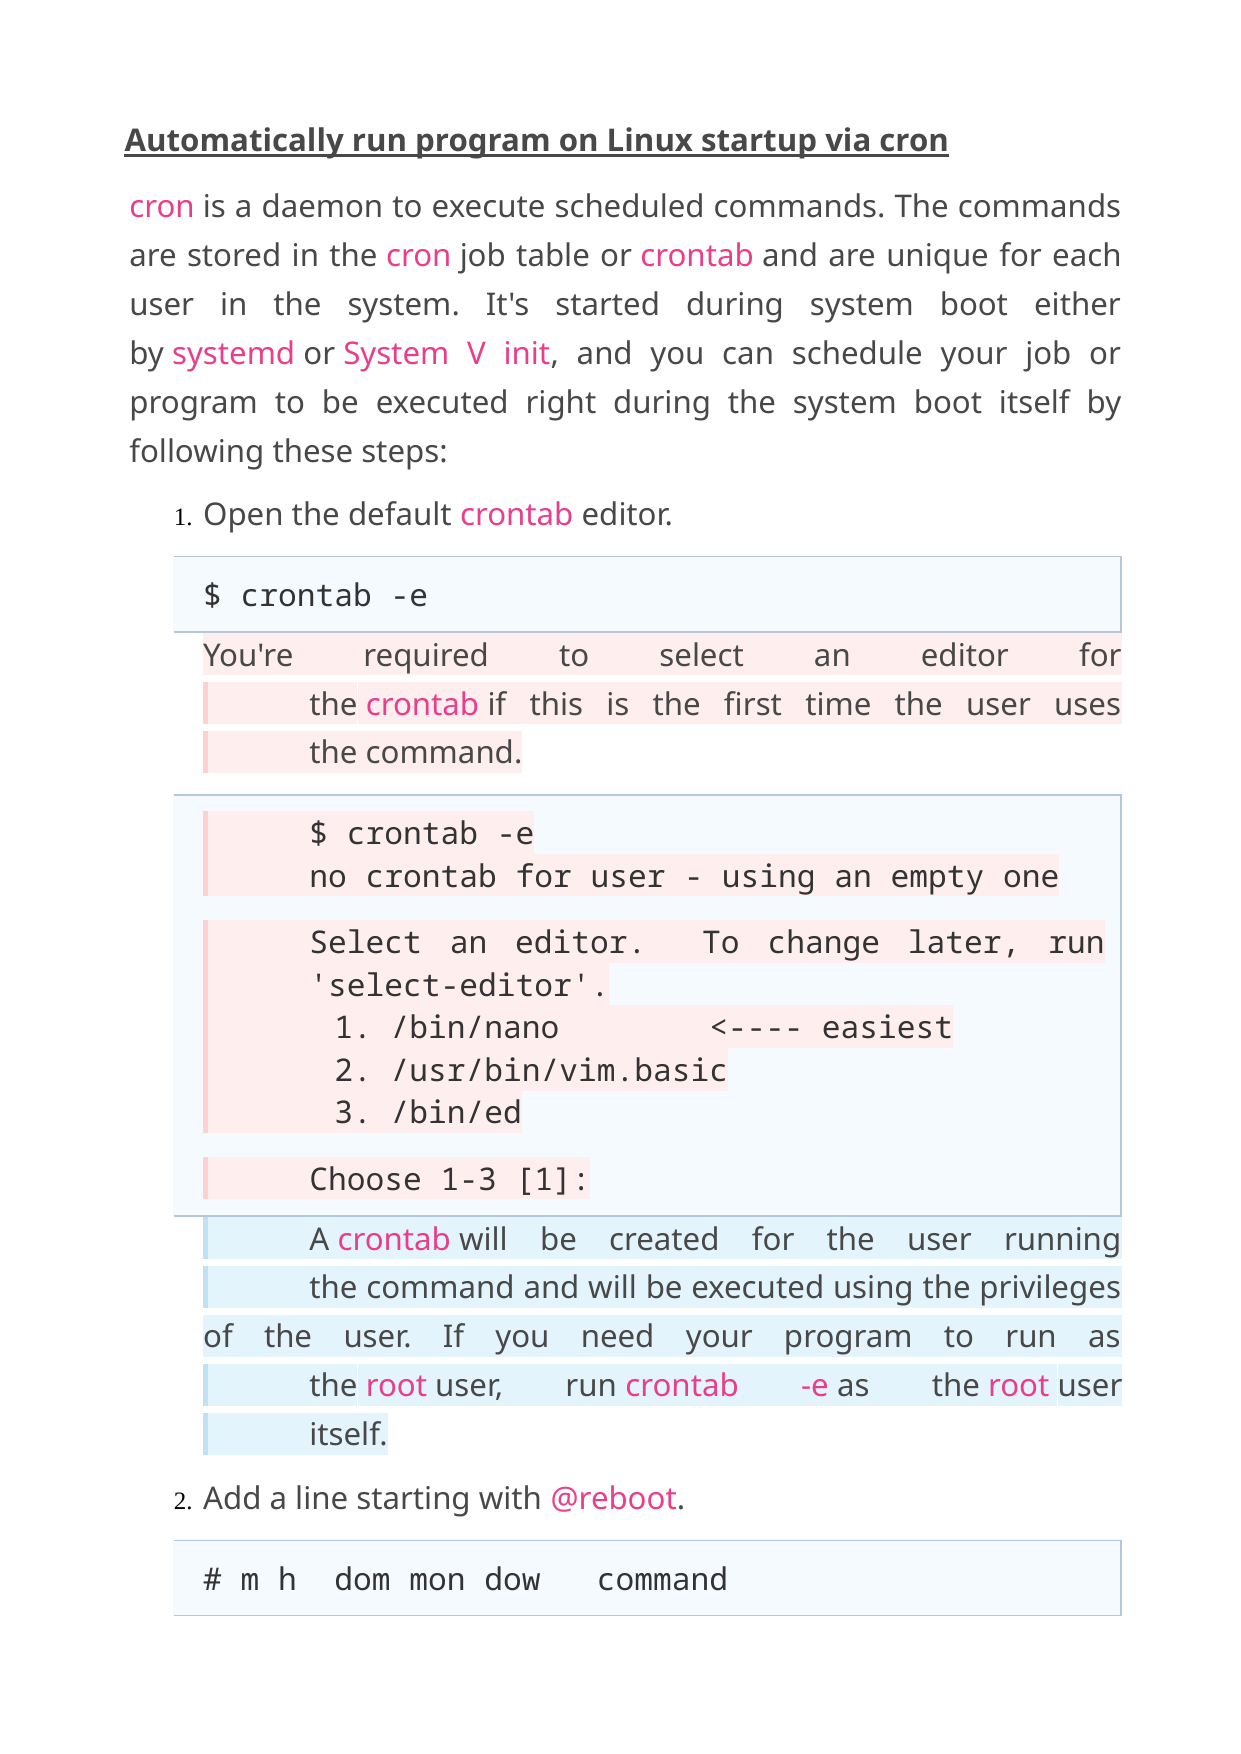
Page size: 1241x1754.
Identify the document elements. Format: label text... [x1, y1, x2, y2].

list Add a line starting with @reboot. [173, 1476, 1122, 1518]
text cron is a daemon to execute scheduled commands. The commands are stored in the cron job table or crontab and are unique for each user in the system. It's started during system boot either by systemd or System V init, and you can schedule your job or program to be executed right during the system boot itself by following these steps: [129, 184, 1122, 471]
list 2. /usr/bin/vim.basic [208, 1031, 1120, 1073]
list 3. /bin/ed [208, 1073, 1120, 1116]
list [173, 837, 203, 879]
list Choose 1-3 [1]: [173, 1139, 1120, 1217]
list # m h dom mon dow command [173, 1541, 1120, 1616]
list [173, 1073, 203, 1116]
list no crontab for user - using an empty one [208, 837, 1120, 879]
list A crontab will be created for the user running the command and will be executed using the privileges of the user. If you need your program to run as the root user, run crontab -e as the root user itself. [173, 1217, 1122, 1455]
list Open the default crontab editor. [173, 492, 1122, 535]
list [173, 1031, 203, 1073]
list Select an editor. To change later, run 'select-editor'. [173, 903, 1120, 988]
list You're required to select an editor for the crontab if this is the first time the user uses the command. [173, 633, 1122, 773]
list 1. /bin/nano <---- easiest [208, 988, 1120, 1031]
list [173, 988, 203, 1031]
list $ crontab -e [173, 795, 1120, 837]
subtitle Automatically run program on Linux startup via cron [124, 118, 1122, 161]
list $ crontab -e [173, 557, 1120, 633]
